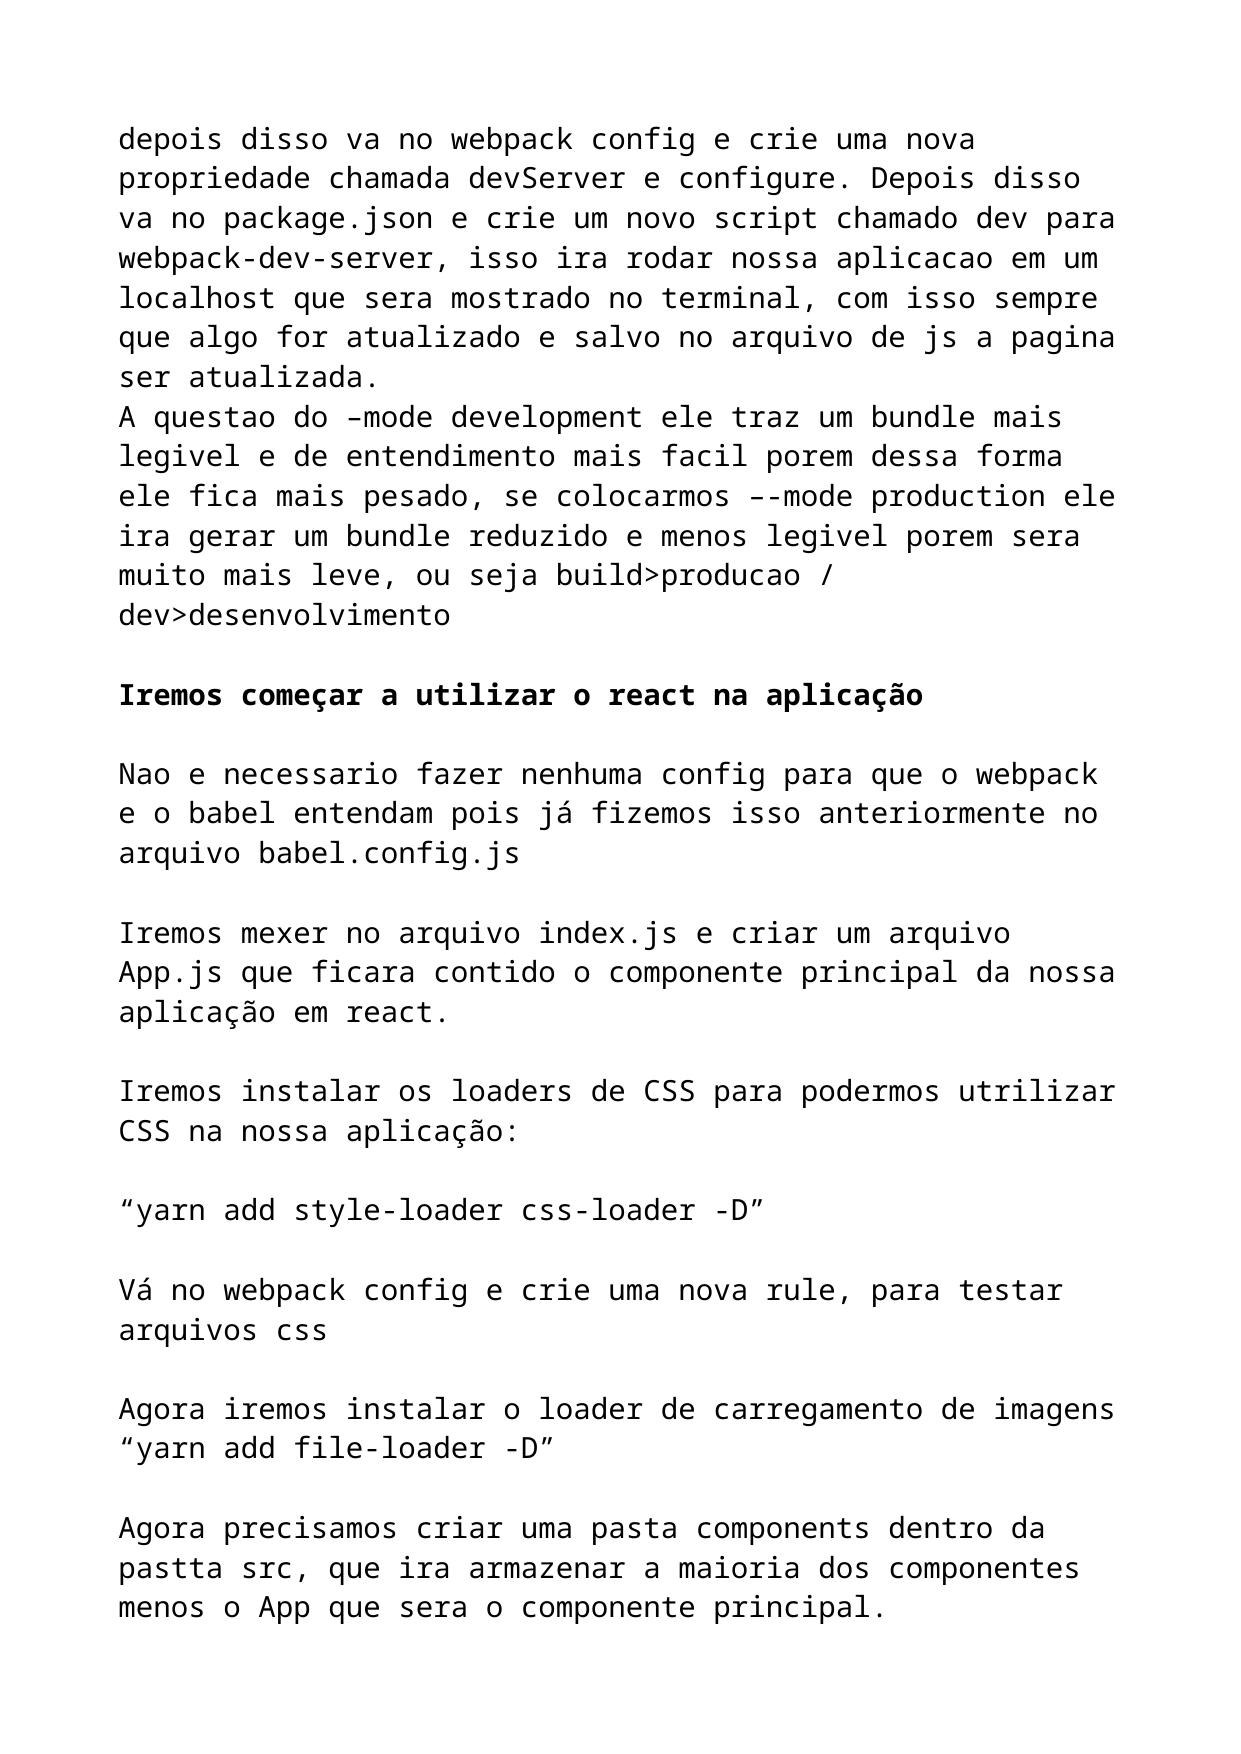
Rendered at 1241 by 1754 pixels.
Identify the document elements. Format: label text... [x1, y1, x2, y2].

text Agora precisamos criar uma pasta components dentro da pastta src, que ira armazenar a maioria dos componentes menos o App que sera o componente principal. [118, 1507, 1122, 1626]
text Vá no webpack config e crie uma nova rule, para testar arquivos css [118, 1269, 1122, 1348]
text depois disso va no webpack config e crie uma nova propriedade chamada devServer e configure. Depois disso va no package.json e crie um novo script chamado dev para webpack-dev-server, isso ira rodar nossa aplicacao em um localhost que sera mostrado no terminal, com isso sempre que algo for atualizado e salvo no arquivo de js a pagina ser atualizada. [118, 118, 1122, 396]
text Iremos instalar os loaders de CSS para podermos utrilizar CSS na nossa aplicação: [118, 1071, 1122, 1150]
text Iremos mexer no arquivo index.js e criar um arquivo App.js que ficara contido o componente principal da nossa aplicação em react. [118, 912, 1122, 1031]
text Agora iremos instalar o loader de carregamento de imagens [118, 1388, 1122, 1428]
text Iremos começar a utilizar o react na aplicação [118, 674, 1122, 713]
text “yarn add file-loader -D” [118, 1428, 1122, 1467]
text “yarn add style-loader css-loader -D” [118, 1190, 1122, 1229]
text Nao e necessario fazer nenhuma config para que o webpack e o babel entendam pois já fizemos isso anteriormente no arquivo babel.config.js [118, 753, 1122, 872]
text A questao do –mode development ele traz um bundle mais legivel e de entendimento mais facil porem dessa forma ele fica mais pesado, se colocarmos –-mode production ele ira gerar um bundle reduzido e menos legivel porem sera muito mais leve, ou seja build>producao / dev>desenvolvimento [118, 396, 1122, 634]
